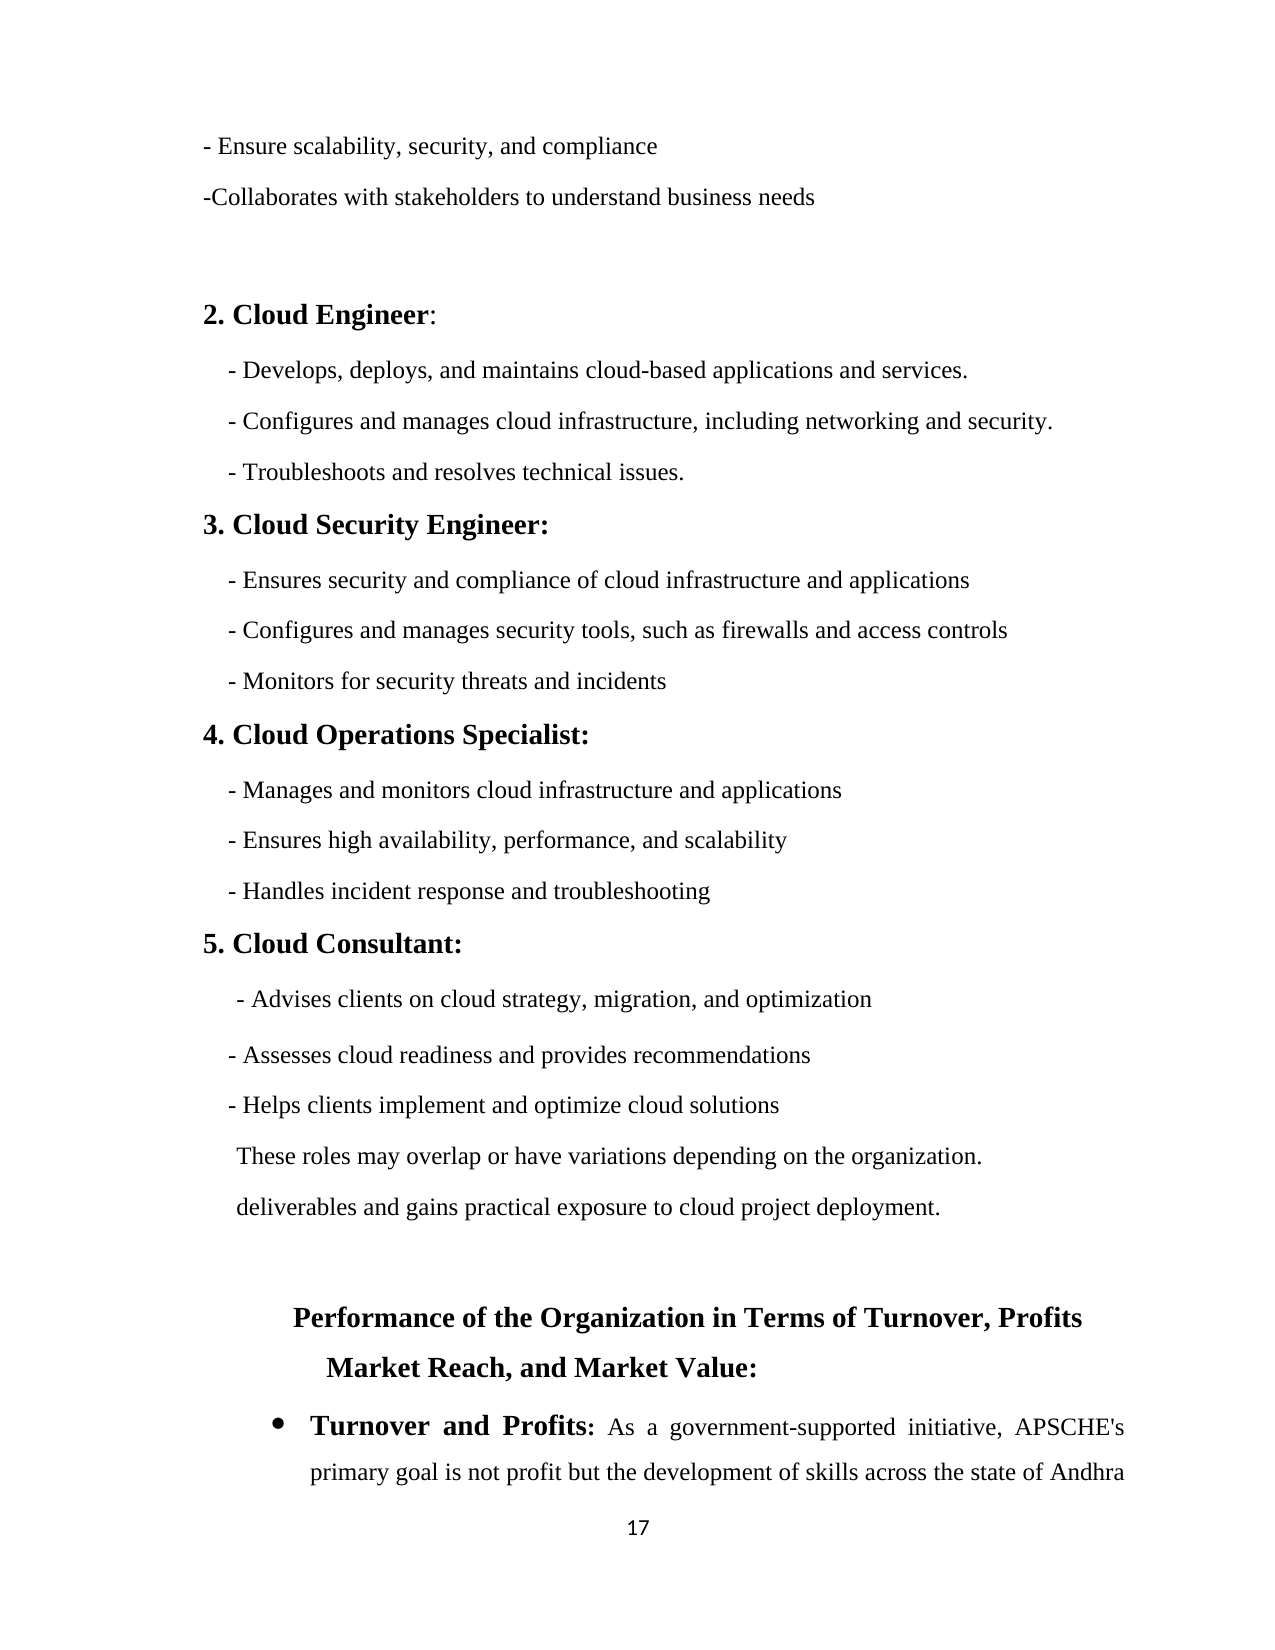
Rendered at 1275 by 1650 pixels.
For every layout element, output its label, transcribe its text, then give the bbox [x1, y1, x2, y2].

subtitle - Monitors for security threats and incidents [203, 666, 1125, 695]
subtitle Performance of the Organization in Terms of Turnover, Profits Market Reach, and Market Value: [293, 1300, 1125, 1384]
subtitle -Collaborates with stakeholders to understand business needs [203, 182, 1125, 211]
subtitle - Configures and manages security tools, such as firewalls and access controls [203, 616, 1125, 644]
subtitle 2. Cloud Engineer: [203, 297, 1125, 331]
subtitle - Troubleshoots and resolves technical issues. [203, 457, 1125, 485]
subtitle 5. Cloud Consultant: [203, 927, 1125, 960]
subtitle - Ensure scalability, security, and compliance [203, 131, 1125, 160]
subtitle - Assesses cloud readiness and provides recommendations [203, 1040, 1125, 1068]
subtitle - Develops, deploys, and maintains cloud-based applications and services. [203, 355, 1125, 384]
subtitle - Configures and manages cloud infrastructure, including networking and security. [203, 406, 1125, 435]
subtitle These roles may overlap or have variations depending on the organization. [236, 1141, 1125, 1170]
subtitle - Helps clients implement and optimize cloud solutions [203, 1090, 1125, 1119]
subtitle Turnover and Profits: As a government-supported initiative, APSCHE's primary goal is not profit but the development of skills across the state of Andhra [272, 1408, 1125, 1486]
subtitle - Ensures security and compliance of cloud infrastructure and applications [203, 565, 1125, 594]
subtitle - Advises clients on cloud strategy, migration, and optimization [203, 984, 1125, 1013]
subtitle - Handles incident response and troubleshooting [203, 876, 1125, 905]
subtitle 3. Cloud Security Engineer: [203, 507, 1125, 541]
subtitle - Ensures high availability, performance, and scalability [203, 825, 1125, 854]
subtitle deliverables and gains practical exposure to cloud project deployment. [236, 1192, 1125, 1220]
subtitle - Manages and monitors cloud infrastructure and applications [203, 775, 1125, 803]
subtitle 4. Cloud Operations Specialist: [203, 717, 1125, 750]
